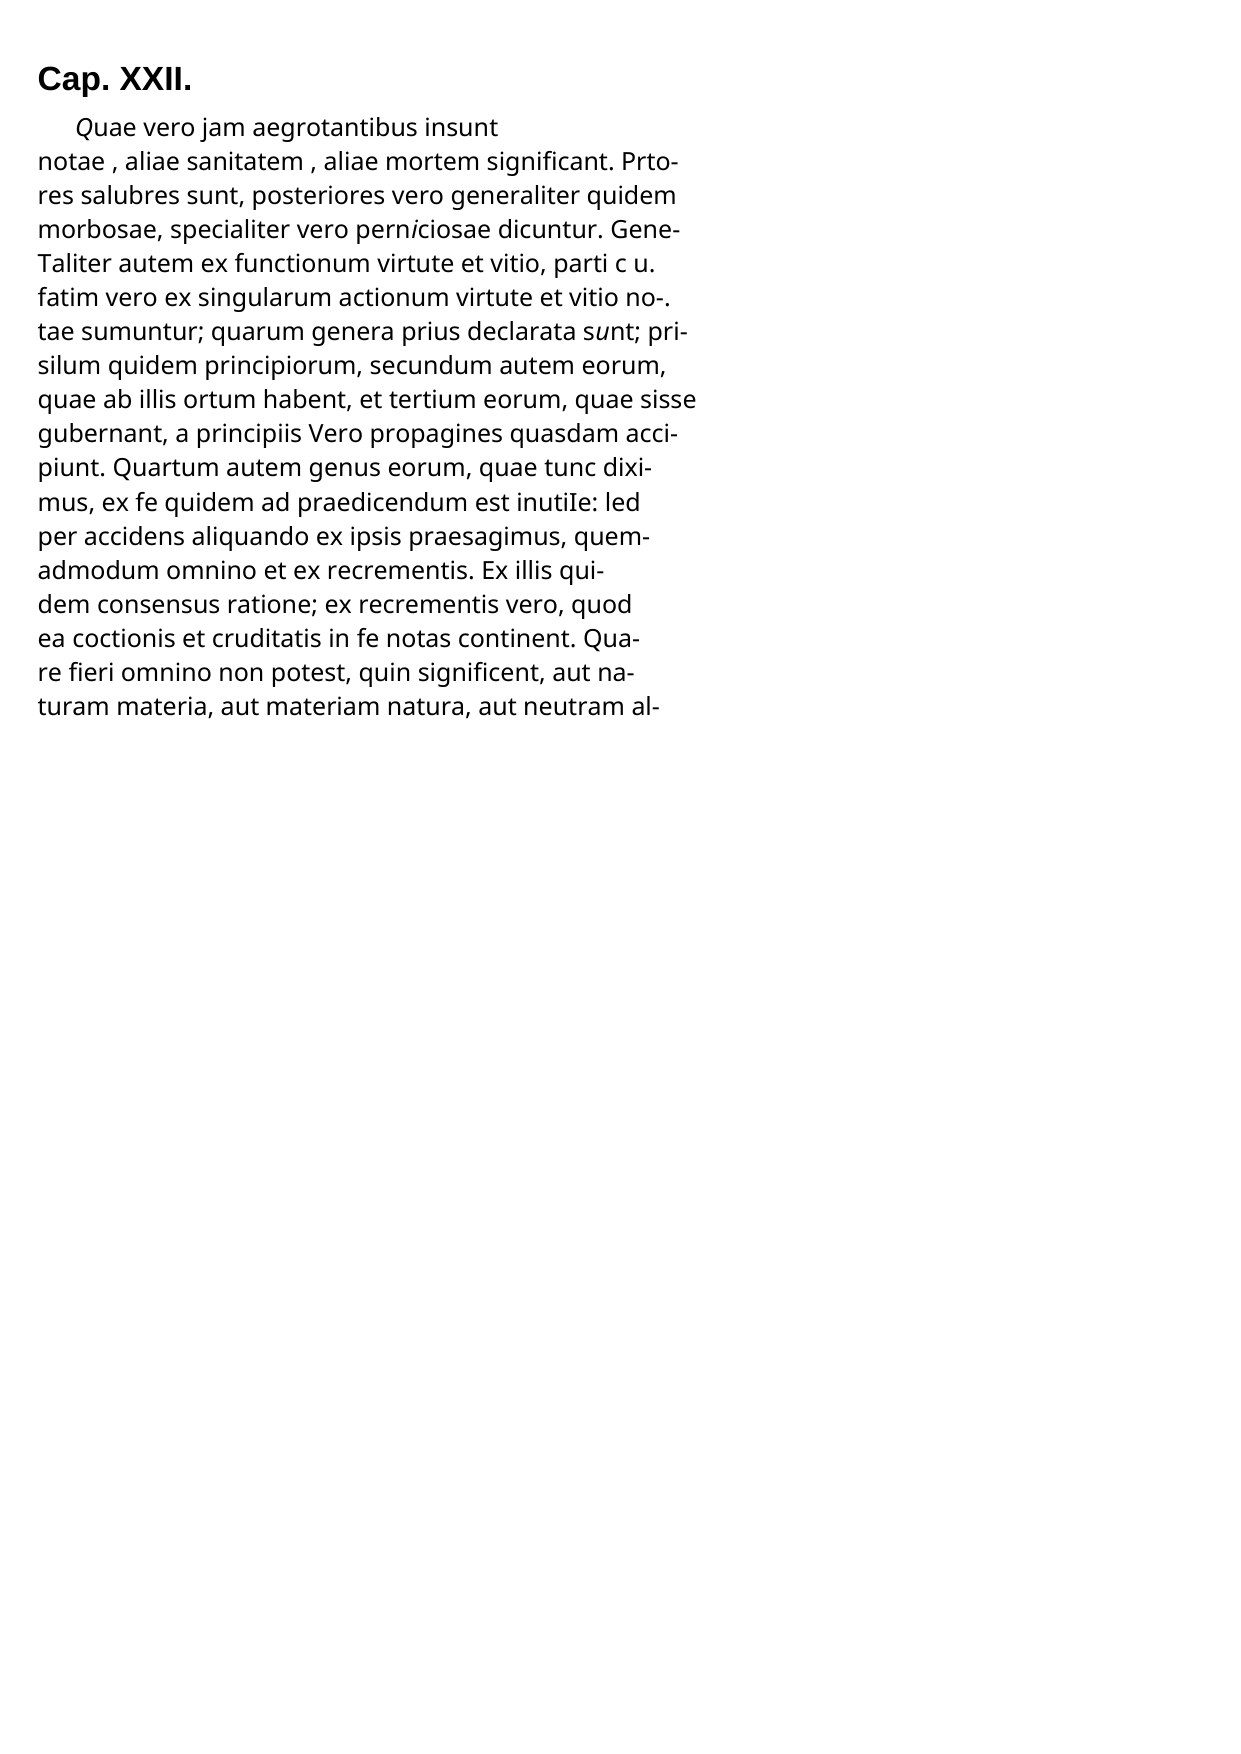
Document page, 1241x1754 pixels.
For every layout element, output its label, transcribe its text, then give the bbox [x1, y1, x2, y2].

text Quae vero jam aegrotantibus insunt notae , aliae sanitatem , aliae mortem significant. Prto- res salubres sunt, posteriores vero generaliter quidem morbosae, specialiter vero perniciosae dicuntur. Gene- [37, 109, 1203, 246]
text Taliter autem ex functionum virtute et vitio, parti c u. fatim vero ex singularum actionum virtute et vitio no-. tae sumuntur; quarum genera prius declarata sunt; pri- silum quidem principiorum, secundum autem eorum, quae ab illis ortum habent, et tertium eorum, quae sisse gubernant, a principiis Vero propagines quasdam acci- piunt. Quartum autem genus eorum, quae tunc dixi- mus, ex fe quidem ad praedicendum est inutiIe: led per accidens aliquando ex ipsis praesagimus, quem- admodum omnino et ex recrementis. Ex illis qui- dem consensus ratione; ex recrementis vero, quod ea coctionis et cruditatis in fe notas continent. Qua- re fieri omnino non potest, quin significent, aut na- turam materia, aut materiam natura, aut neutram al- [37, 246, 1203, 723]
subtitle Cap. XXII. [37, 58, 1203, 97]
